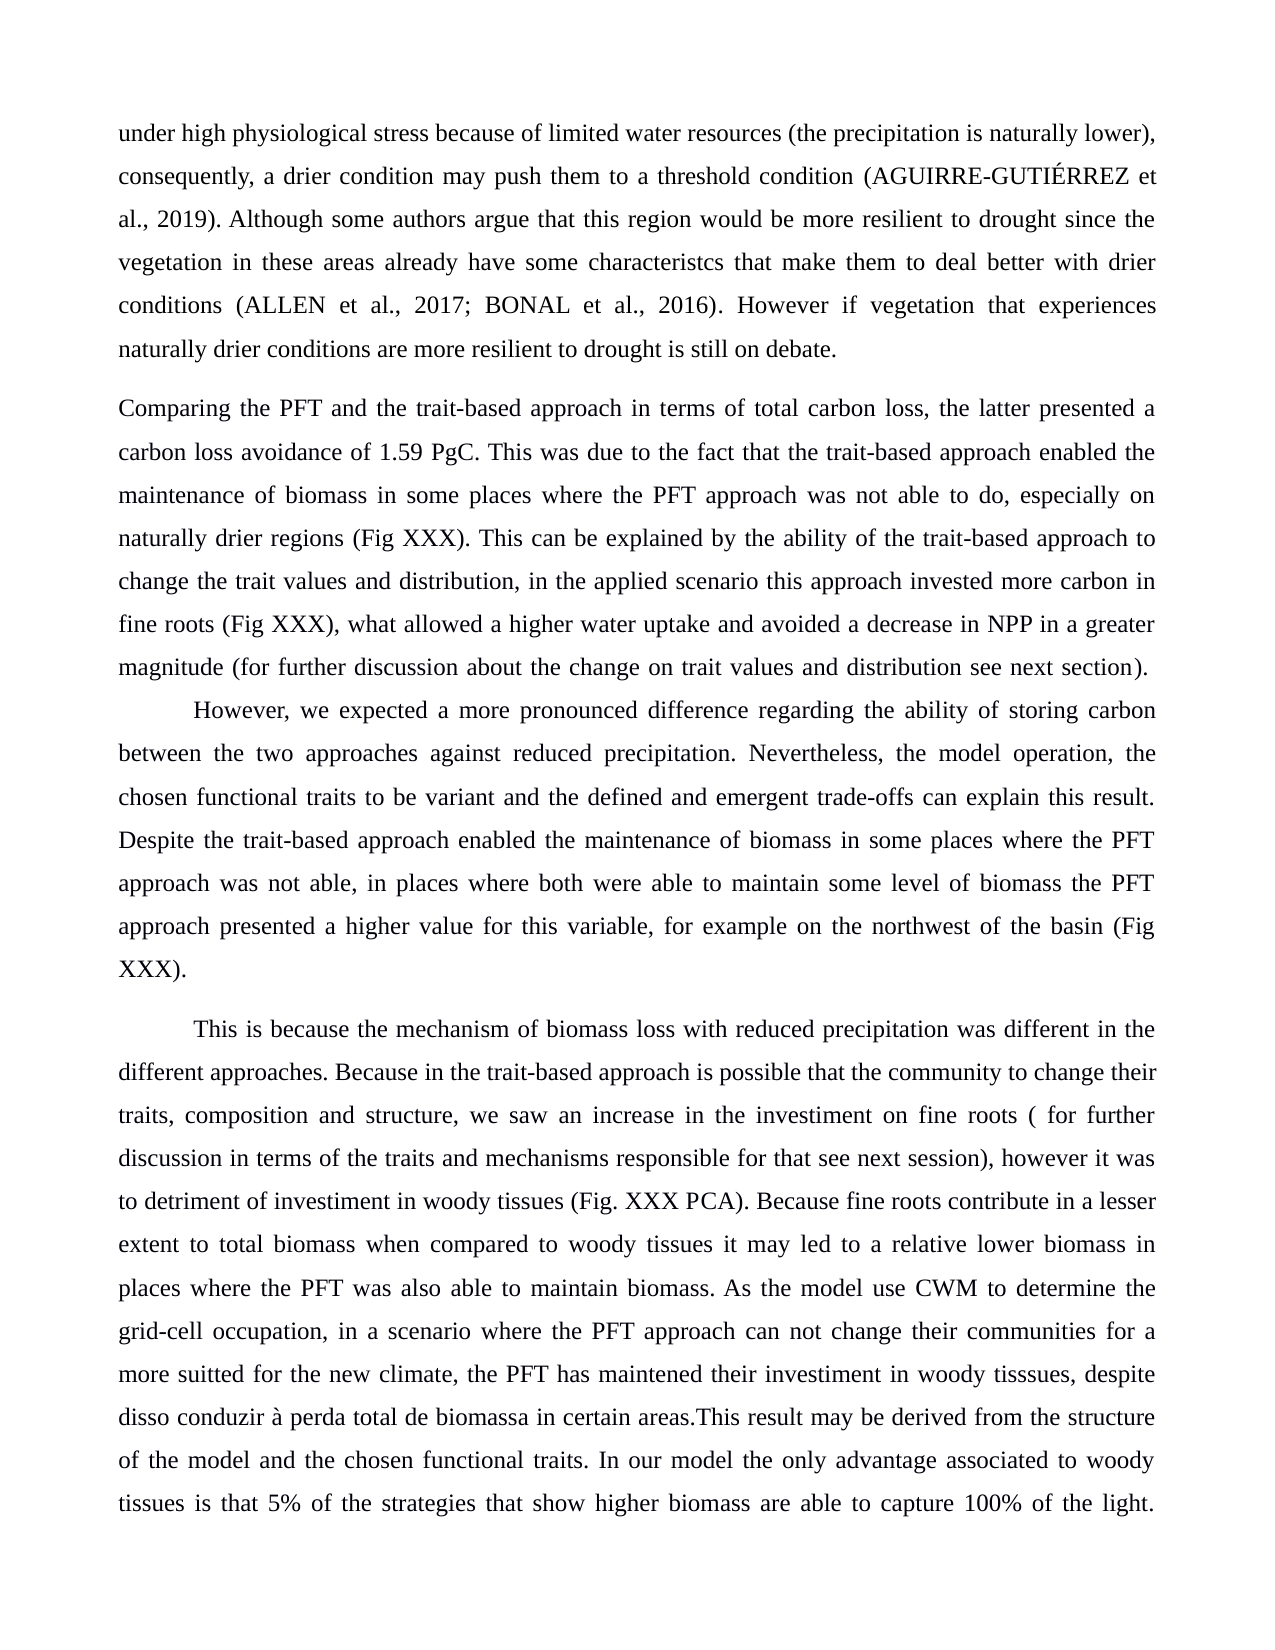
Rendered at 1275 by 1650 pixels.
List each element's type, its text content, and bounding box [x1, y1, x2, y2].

text This is because the mechanism of biomass loss with reduced precipitation was different in the different approaches. Because in the trait-based approach is possible that the community to change their traits, composition and structure, we saw an increase in the investiment on fine roots ( for further discussion in terms of the traits and mechanisms responsible for that see next session), however it was to detriment of investiment in woody tissues (Fig. XXX PCA). Because fine roots contribute in a lesser extent to total biomass when compared to woody tissues it may led to a relative lower biomass in places where the PFT was also able to maintain biomass. As the model use CWM to determine the grid-cell occupation, in a scenario where the PFT approach can not change their communities for a more suitted for the new climate, the PFT has maintened their investiment in woody tisssues, despite disso conduzir à perda total de biomassa in certain areas.This result may be derived from the structure of the model and the chosen functional traits. In our model the only advantage associated to woody tissues is that 5% of the strategies that show higher biomass are able to capture 100% of the light. [118, 1014, 1157, 1517]
text Comparing the PFT and the trait-based approach in terms of total carbon loss, the latter presented a carbon loss avoidance of 1.59 PgC. This was due to the fact that the trait-based approach enabled the maintenance of biomass in some places where the PFT approach was not able to do, especially on naturally drier regions (Fig XXX). This can be explained by the ability of the trait-based approach to change the trait values and distribution, in the applied scenario this approach invested more carbon in fine roots (Fig XXX), what allowed a higher water uptake and avoided a decrease in NPP in a greater magnitude (for further discussion about the change on trait values and distribution see next section). However, we expected a more pronounced difference regarding the ability of storing carbon between the two approaches against reduced precipitation. Nevertheless, the model operation, the chosen functional traits to be variant and the defined and emergent trade-offs can explain this result. Despite the trait-based approach enabled the maintenance of biomass in some places where the PFT approach was not able, in places where both were able to maintain some level of biomass the PFT approach presented a higher value for this variable, for example on the northwest of the basin (Fig XXX). [118, 393, 1157, 983]
text under high physiological stress because of limited water resources (the precipitation is naturally lower), consequently, a drier condition may push them to a threshold condition (AGUIRRE-GUTIÉRREZ et al., 2019)⁠. Although some authors argue that this region would be more resilient to drought since the vegetation in these areas already have some characteristcs that make them to deal better with drier conditions (ALLEN et al., 2017; BONAL et al., 2016). However if vegetation that experiences naturally drier conditions are more resilient to drought is still on debate. [118, 118, 1157, 362]
